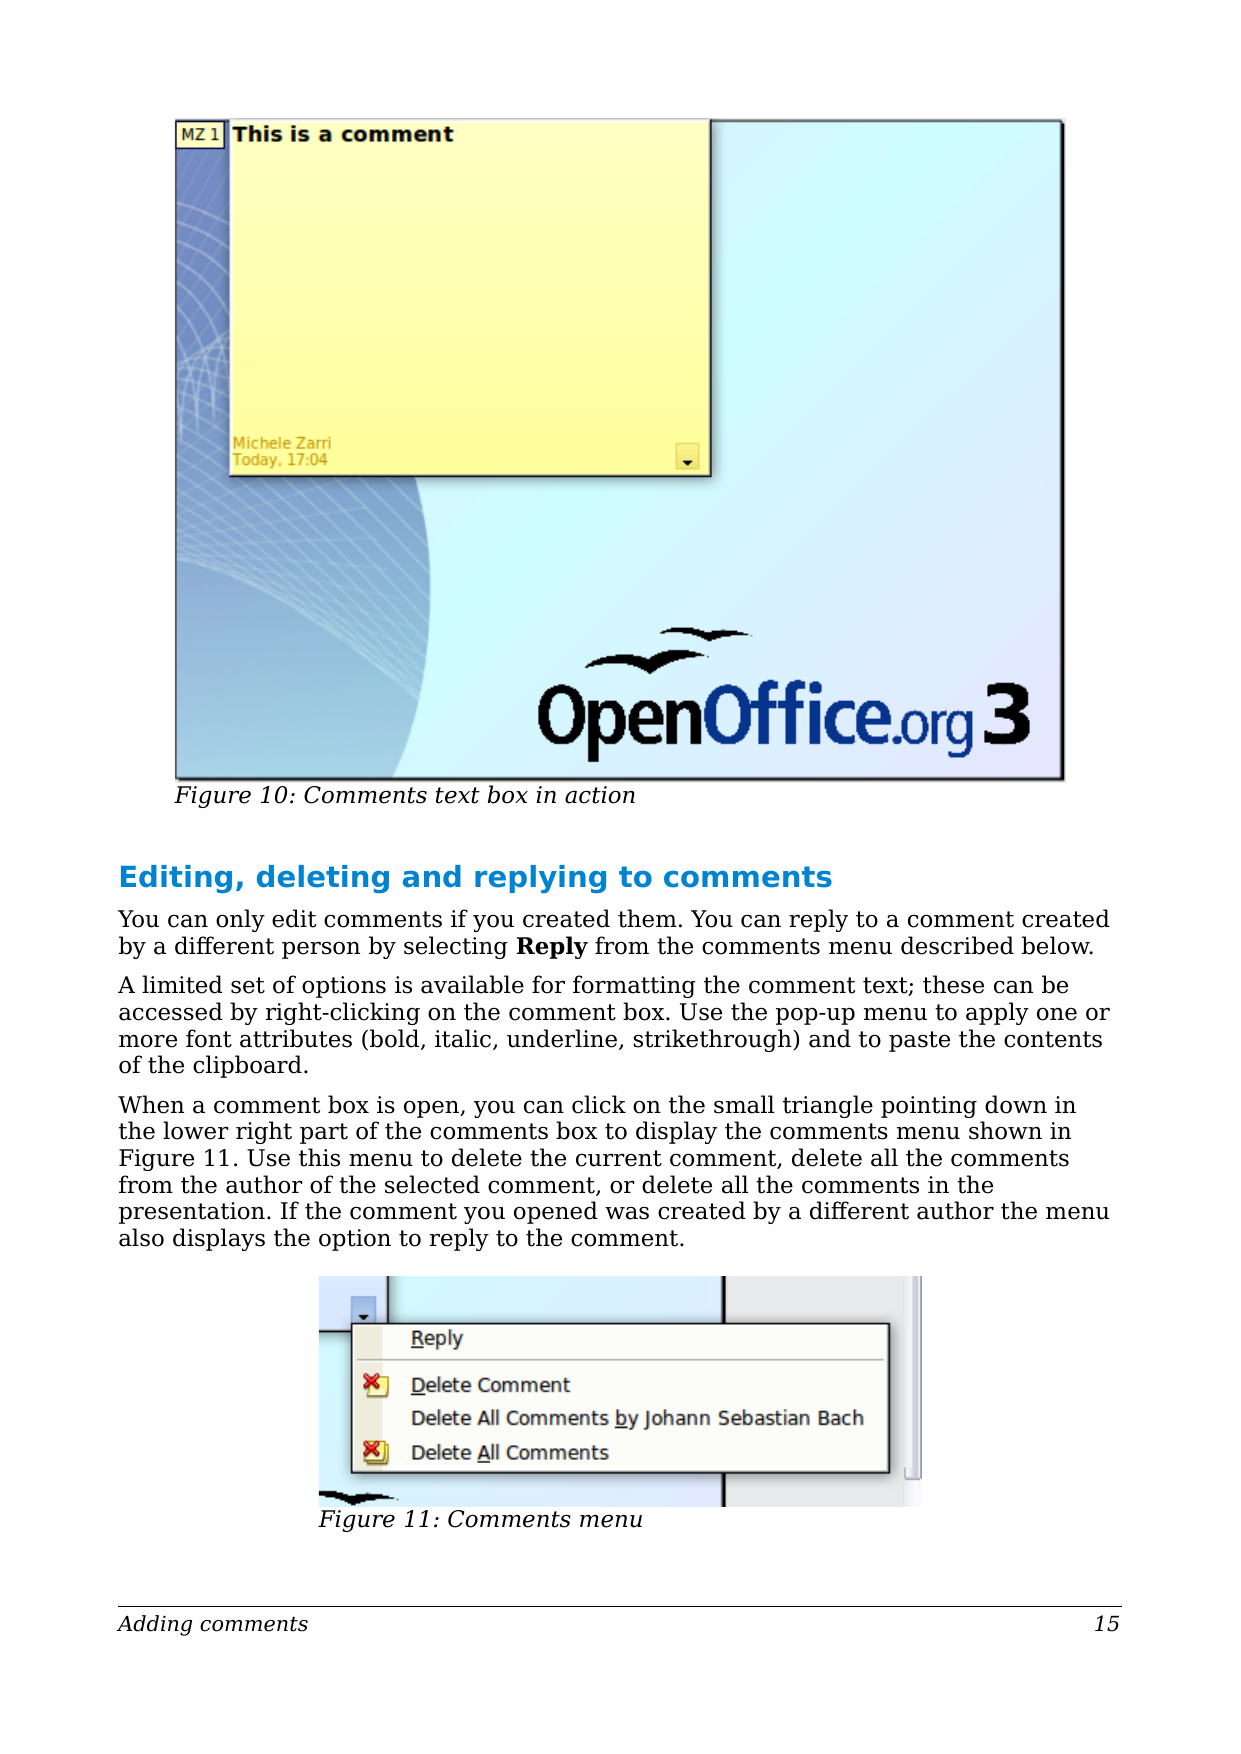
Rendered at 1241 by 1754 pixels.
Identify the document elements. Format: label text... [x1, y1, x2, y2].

text When a comment box is open, you can click on the small triangle pointing down in the lower right part of the comments box to display the comments menu shown in Figure 11. Use this menu to delete the current comment, delete all the comments from the author of the selected comment, or delete all the comments in the presentation. If the comment you opened was created by a different author the menu also displays the option to reply to the comment. [118, 1092, 1122, 1252]
text Figure 11: Comments menu [318, 1507, 922, 1533]
subtitle Editing, deleting and replying to comments [118, 860, 1122, 894]
text You can only edit comments if you created them. You can reply to a comment created by a different person by selecting Reply from the comments menu described below. [118, 906, 1122, 960]
picture [174, 118, 1066, 783]
text Figure 10: Comments text box in action [174, 783, 1066, 809]
picture [318, 1276, 922, 1507]
text A limited set of options is available for formatting the comment text; these can be accessed by right-clicking on the comment box. Use the pop-up menu to apply one or more font attributes (bold, italic, underline, strikethrough) and to paste the contents of the clipboard. [118, 973, 1122, 1079]
